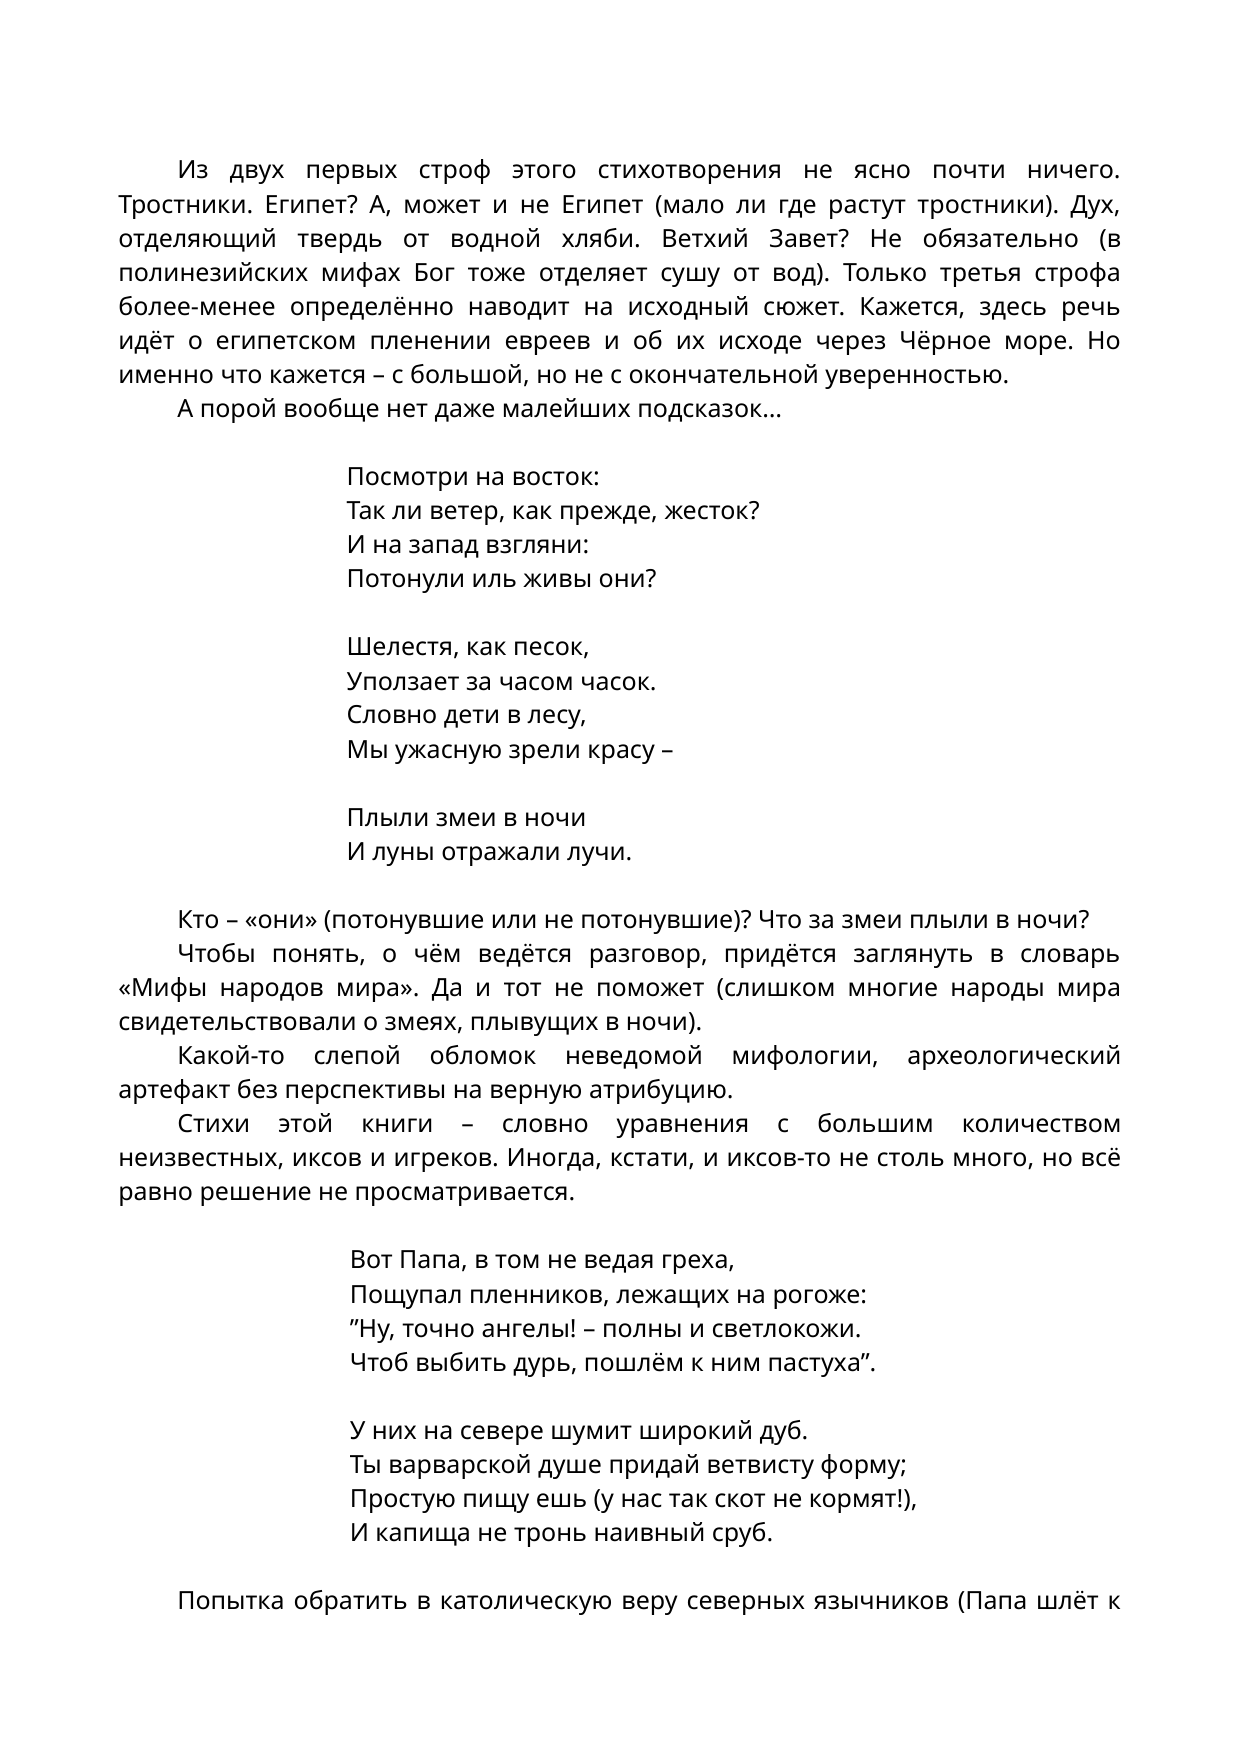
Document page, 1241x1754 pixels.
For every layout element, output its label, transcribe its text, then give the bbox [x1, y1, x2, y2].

text Из двух первых строф этого стихотворения не ясно почти ничего. Тростники. Египет? А, может и не Египет (мало ли где растут тростники). Дух, отделяющий твердь от водной хляби. Ветхий Завет? Не обязательно (в полинезийских мифах Бог тоже отделяет сушу от вод). Только третья строфа более-менее определённо наводит на исходный сюжет. Кажется, здесь речь идёт о египетском пленении евреев и об их исходе через Чёрное море. Но именно что кажется – с большой, но не с окончательной уверенностью. [118, 152, 1122, 391]
text Посмотри на восток: Так ли ветер, как прежде, жесток? И на запад взгляни: Потонули иль живы они? [346, 459, 1122, 595]
text Шелестя, как песок, Уползает за часом часок. Словно дети в лесу, Мы ужасную зрели красу – [346, 629, 1122, 765]
text Чтобы понять, о чём ведётся разговор, придётся заглянуть в словарь «Мифы народов мира». Да и тот не поможет (слишком многие народы мира свидетельствовали о змеях, плывущих в ночи). [118, 936, 1122, 1038]
text Какой-то слепой обломок неведомой мифологии, археологический артефакт без перспективы на верную атрибуцию. [118, 1038, 1122, 1106]
text Кто – «они» (потонувшие или не потонувшие)? Что за змеи плыли в ночи? [118, 902, 1122, 936]
text Вот Папа, в том не ведая греха, Пощупал пленников, лежащих на рогоже: ”Ну, точно ангелы! – полны и светлокожи. Чтоб выбить дурь, пошлём к ним пастуха”. [349, 1242, 1122, 1378]
text Попытка обратить в католическую веру северных язычников (Папа шлёт к [118, 1583, 1122, 1617]
text А порой вообще нет даже малейших подсказок… [118, 391, 1122, 425]
text Плыли змеи в ночи И луны отражали лучи. [346, 799, 1122, 867]
text Стихи этой книги – словно уравнения с большим количеством неизвестных, иксов и игреков. Иногда, кстати, и иксов-то не столь много, но всё равно решение не просматривается. [118, 1106, 1122, 1208]
text У них на севере шумит широкий дуб. Ты варварской душе придай ветвисту форму; Простую пищу ешь (у нас так скот не кормят!), И капища не тронь наивный сруб. [349, 1412, 1122, 1549]
